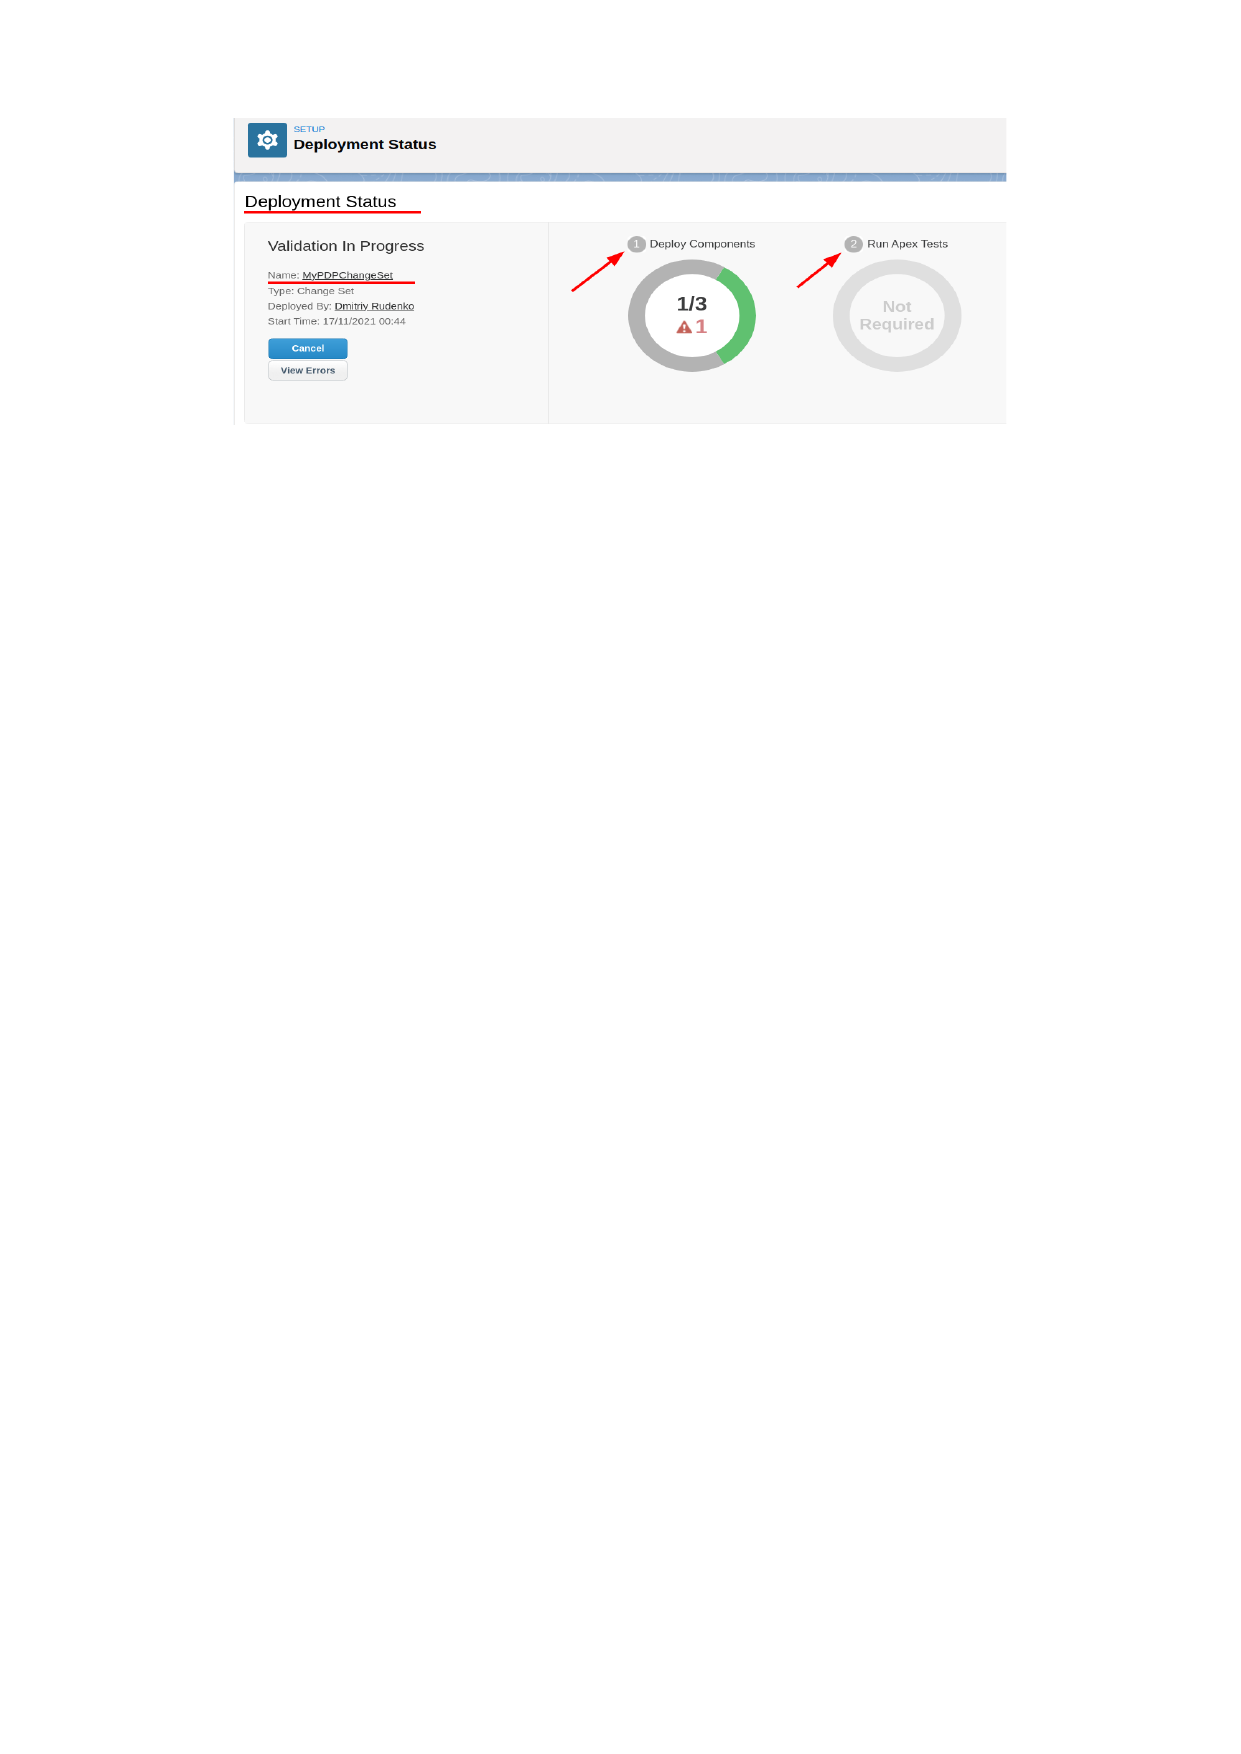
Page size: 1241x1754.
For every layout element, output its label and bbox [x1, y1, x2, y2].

picture [233, 118, 1007, 425]
